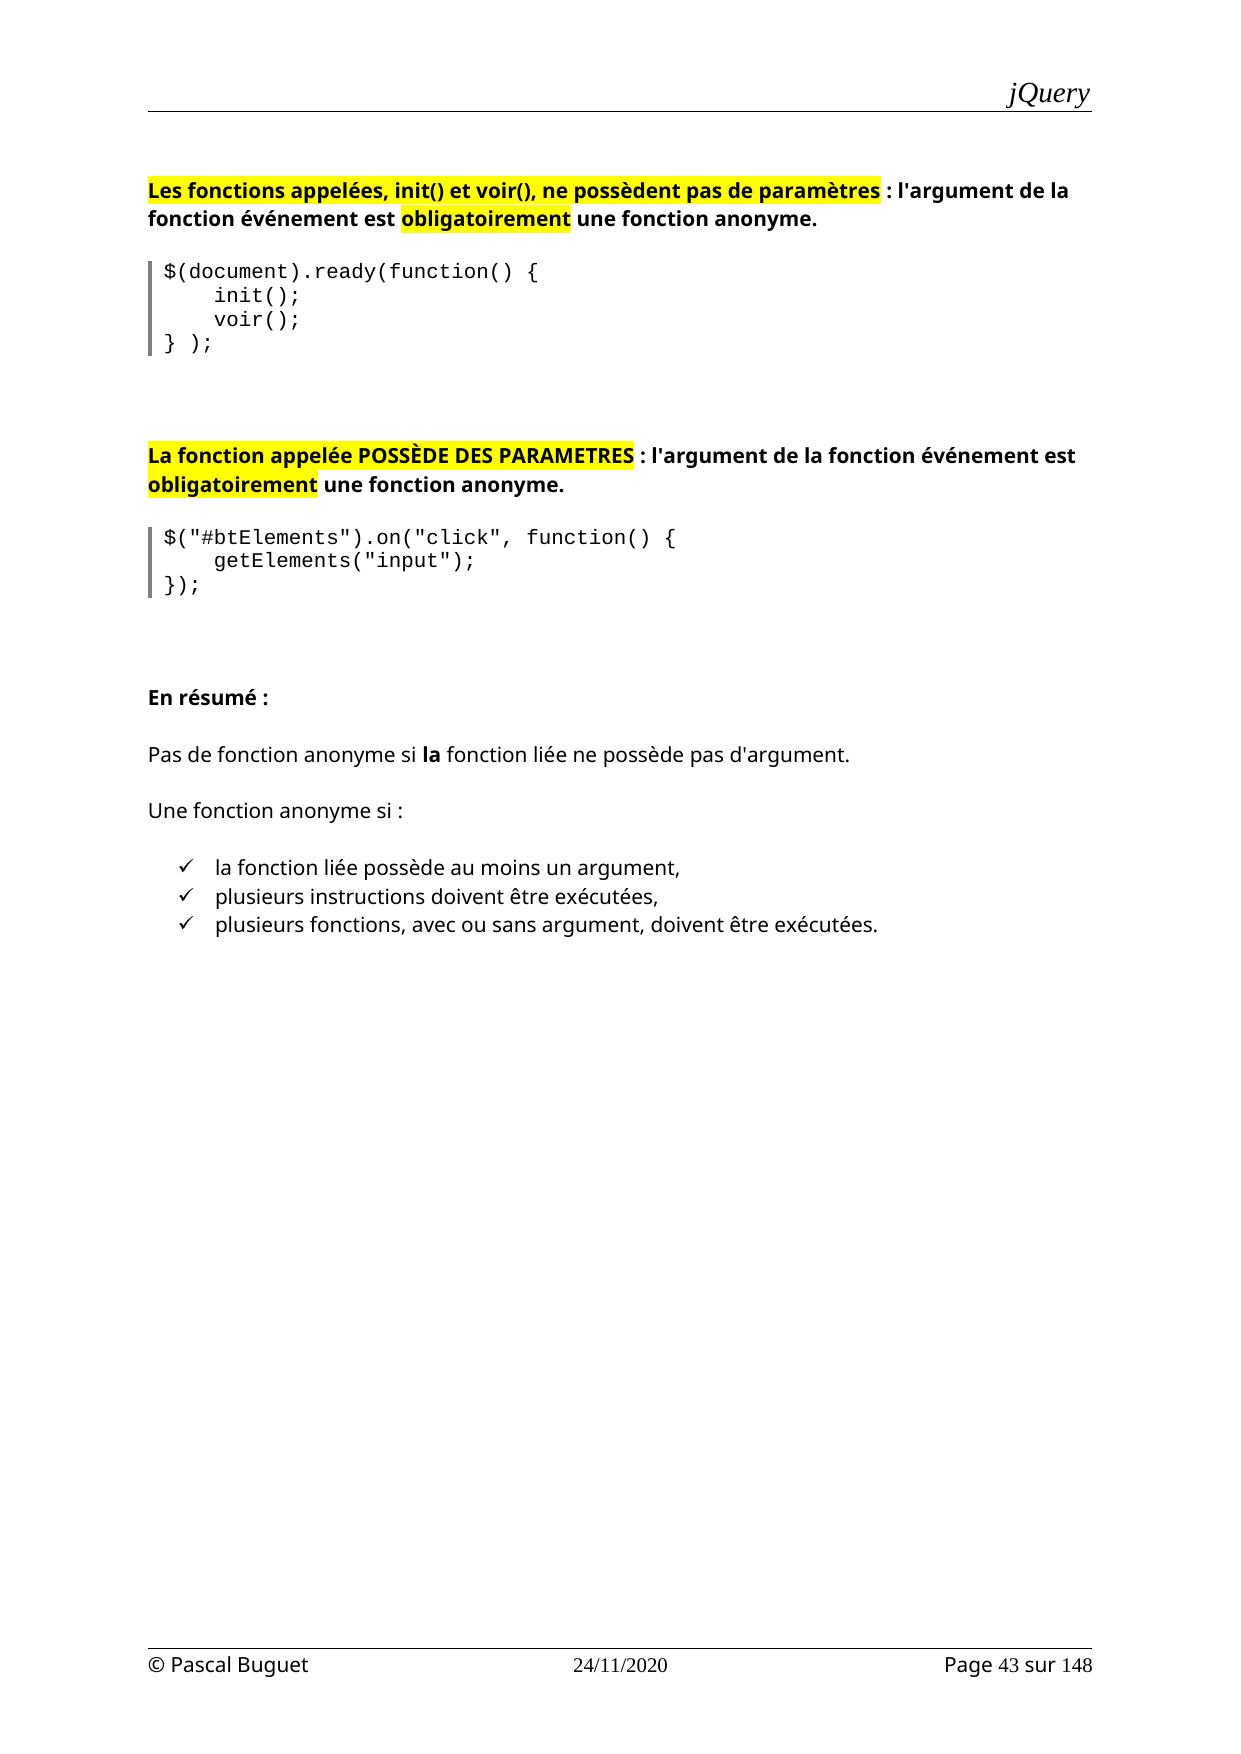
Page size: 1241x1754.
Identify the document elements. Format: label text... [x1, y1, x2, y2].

text La fonction appelée POSSÈDE DES PARAMETRES : l'argument de la fonction événement est obligatoirement une fonction anonyme. [148, 441, 1092, 498]
text En résumé : [148, 683, 1092, 711]
text getElements("input"); [152, 550, 1092, 574]
list plusieurs instructions doivent être exécutées, [177, 882, 1092, 910]
text init(); [152, 285, 1092, 309]
text Une fonction anonyme si : [148, 797, 1092, 825]
text $("#btElements").on("click", function() { [152, 527, 1092, 550]
text $(document).ready(function() { [152, 261, 1092, 285]
text }); [152, 574, 1092, 598]
list la fonction liée possède au moins un argument, [177, 853, 1092, 882]
text Pas de fonction anonyme si la fonction liée ne possède pas d'argument. [148, 740, 1092, 768]
list plusieurs fonctions, avec ou sans argument, doivent être exécutées. [177, 910, 1092, 939]
text Les fonctions appelées, init() et voir(), ne possèdent pas de paramètres : l'argument de la fonction événement est obligatoirement une fonction anonyme. [148, 176, 1092, 233]
text voir(); [152, 309, 1092, 332]
text } ); [152, 332, 1092, 356]
